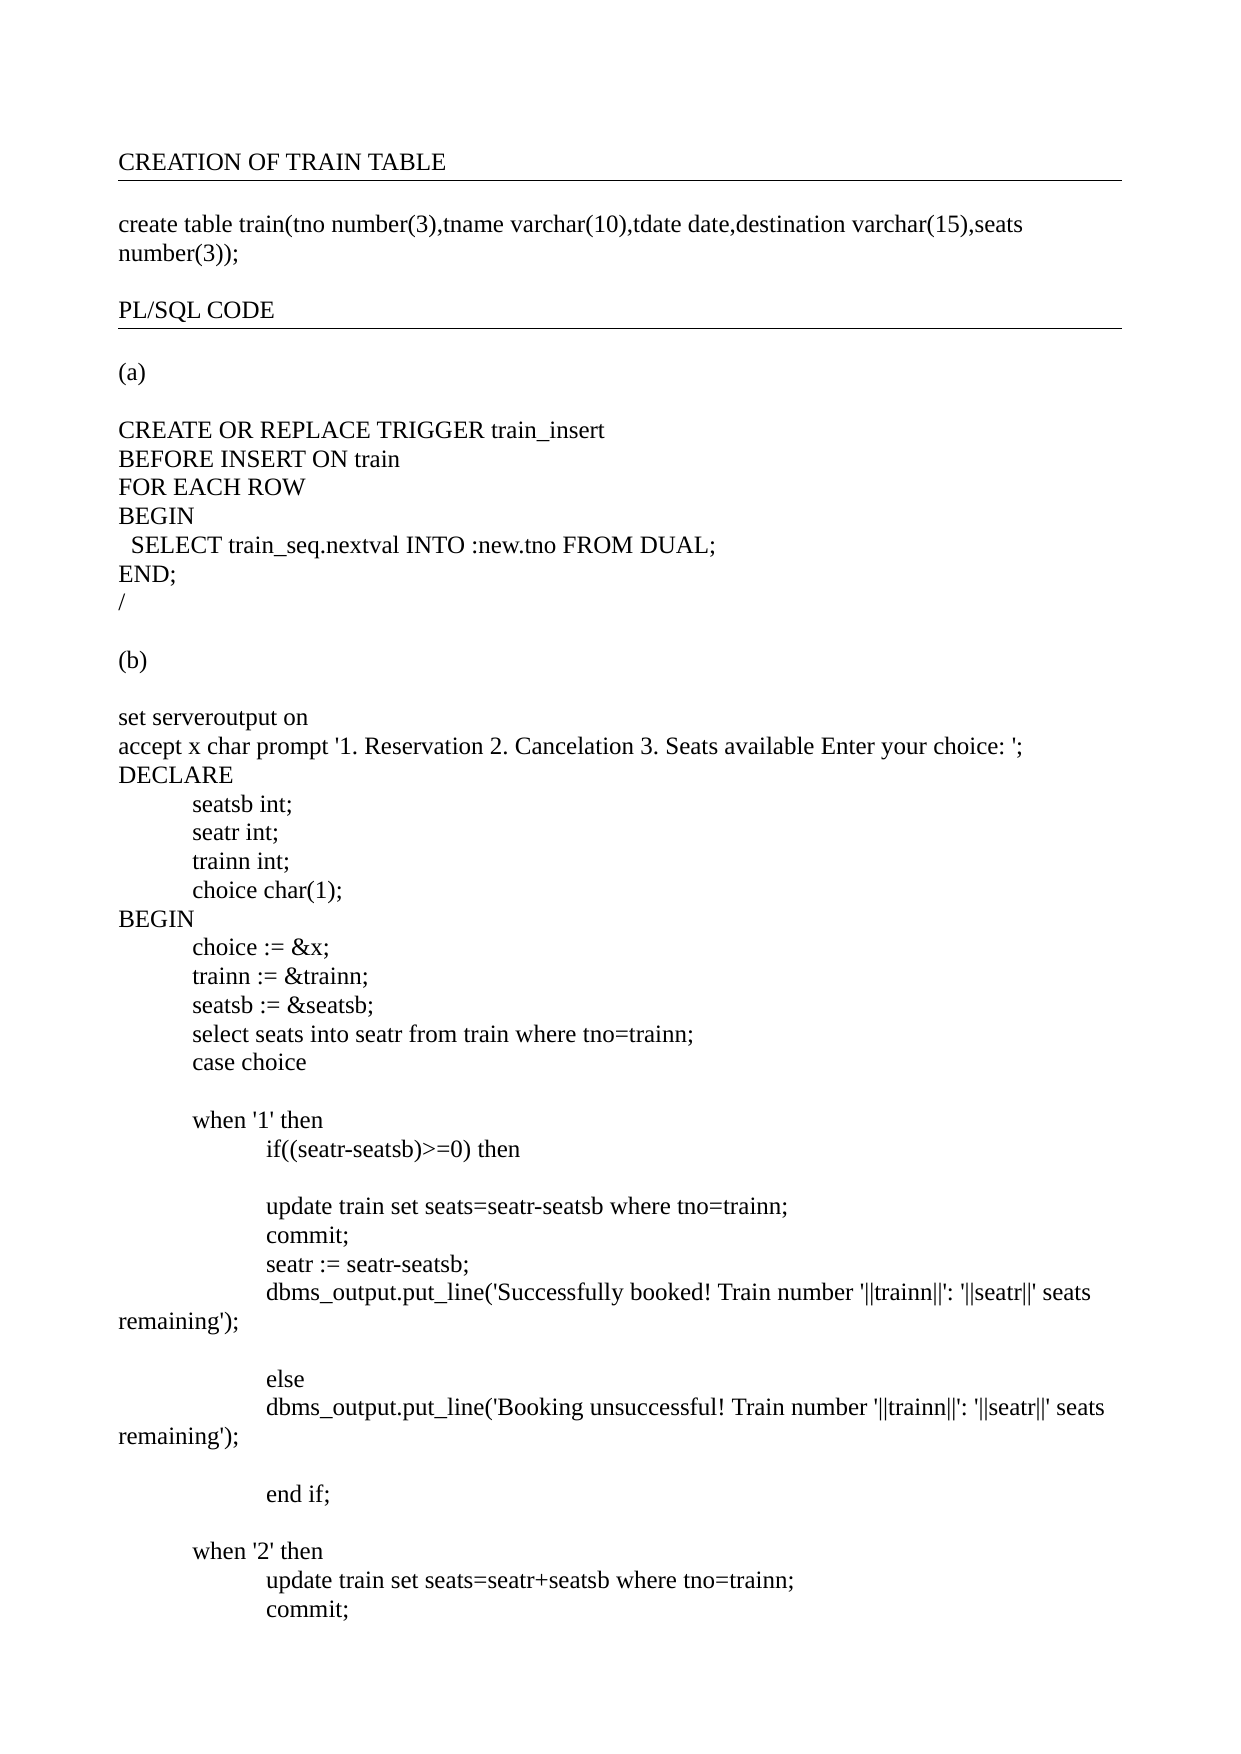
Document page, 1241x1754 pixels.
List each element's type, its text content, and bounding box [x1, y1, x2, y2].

text DECLARE [118, 760, 1122, 789]
text BEGIN [118, 904, 1122, 932]
text end if; [118, 1479, 1122, 1507]
text (a) [118, 357, 1122, 386]
text seatr := seatr-seatsb; [118, 1249, 1122, 1277]
text BEGIN [118, 501, 1122, 530]
text commit; [118, 1594, 1122, 1622]
text choice char(1); [118, 875, 1122, 904]
text PL/SQL CODE [118, 295, 1122, 328]
text / [118, 587, 1122, 616]
text choice := &x; [118, 932, 1122, 961]
text seatr int; [118, 817, 1122, 846]
text update train set seats=seatr-seatsb where tno=trainn; [118, 1191, 1122, 1220]
text trainn int; [118, 846, 1122, 875]
text update train set seats=seatr+seatsb where tno=trainn; [118, 1565, 1122, 1594]
text when '1' then [118, 1105, 1122, 1134]
text END; [118, 559, 1122, 587]
text CREATION OF TRAIN TABLE [118, 147, 1122, 180]
text seatsb := &seatsb; [118, 990, 1122, 1019]
text dbms_output.put_line('Successfully booked! Train number '||trainn||': '||seatr||' seats remaining'); [118, 1277, 1122, 1335]
text seatsb int; [118, 789, 1122, 817]
text when '2' then [118, 1536, 1122, 1565]
text commit; [118, 1220, 1122, 1249]
text create table train(tno number(3),tname varchar(10),tdate date,destination varchar(15),seats number(3)); [118, 209, 1122, 267]
text accept x char prompt '1. Reservation 2. Cancelation 3. Seats available Enter your choice: '; [118, 731, 1122, 760]
text dbms_output.put_line('Booking unsuccessful! Train number '||trainn||': '||seatr||' seats remaining'); [118, 1392, 1122, 1450]
text BEFORE INSERT ON train [118, 444, 1122, 472]
text (b) [118, 645, 1122, 674]
text if((seatr-seatsb)>=0) then [118, 1134, 1122, 1162]
text SELECT train_seq.nextval INTO :new.tno FROM DUAL; [118, 530, 1122, 559]
text CREATE OR REPLACE TRIGGER train_insert [118, 415, 1122, 444]
text select seats into seatr from train where tno=trainn; [118, 1019, 1122, 1047]
text set serveroutput on [118, 702, 1122, 731]
text trainn := &trainn; [118, 961, 1122, 990]
text case choice [118, 1047, 1122, 1076]
text else [118, 1364, 1122, 1392]
text FOR EACH ROW [118, 472, 1122, 501]
